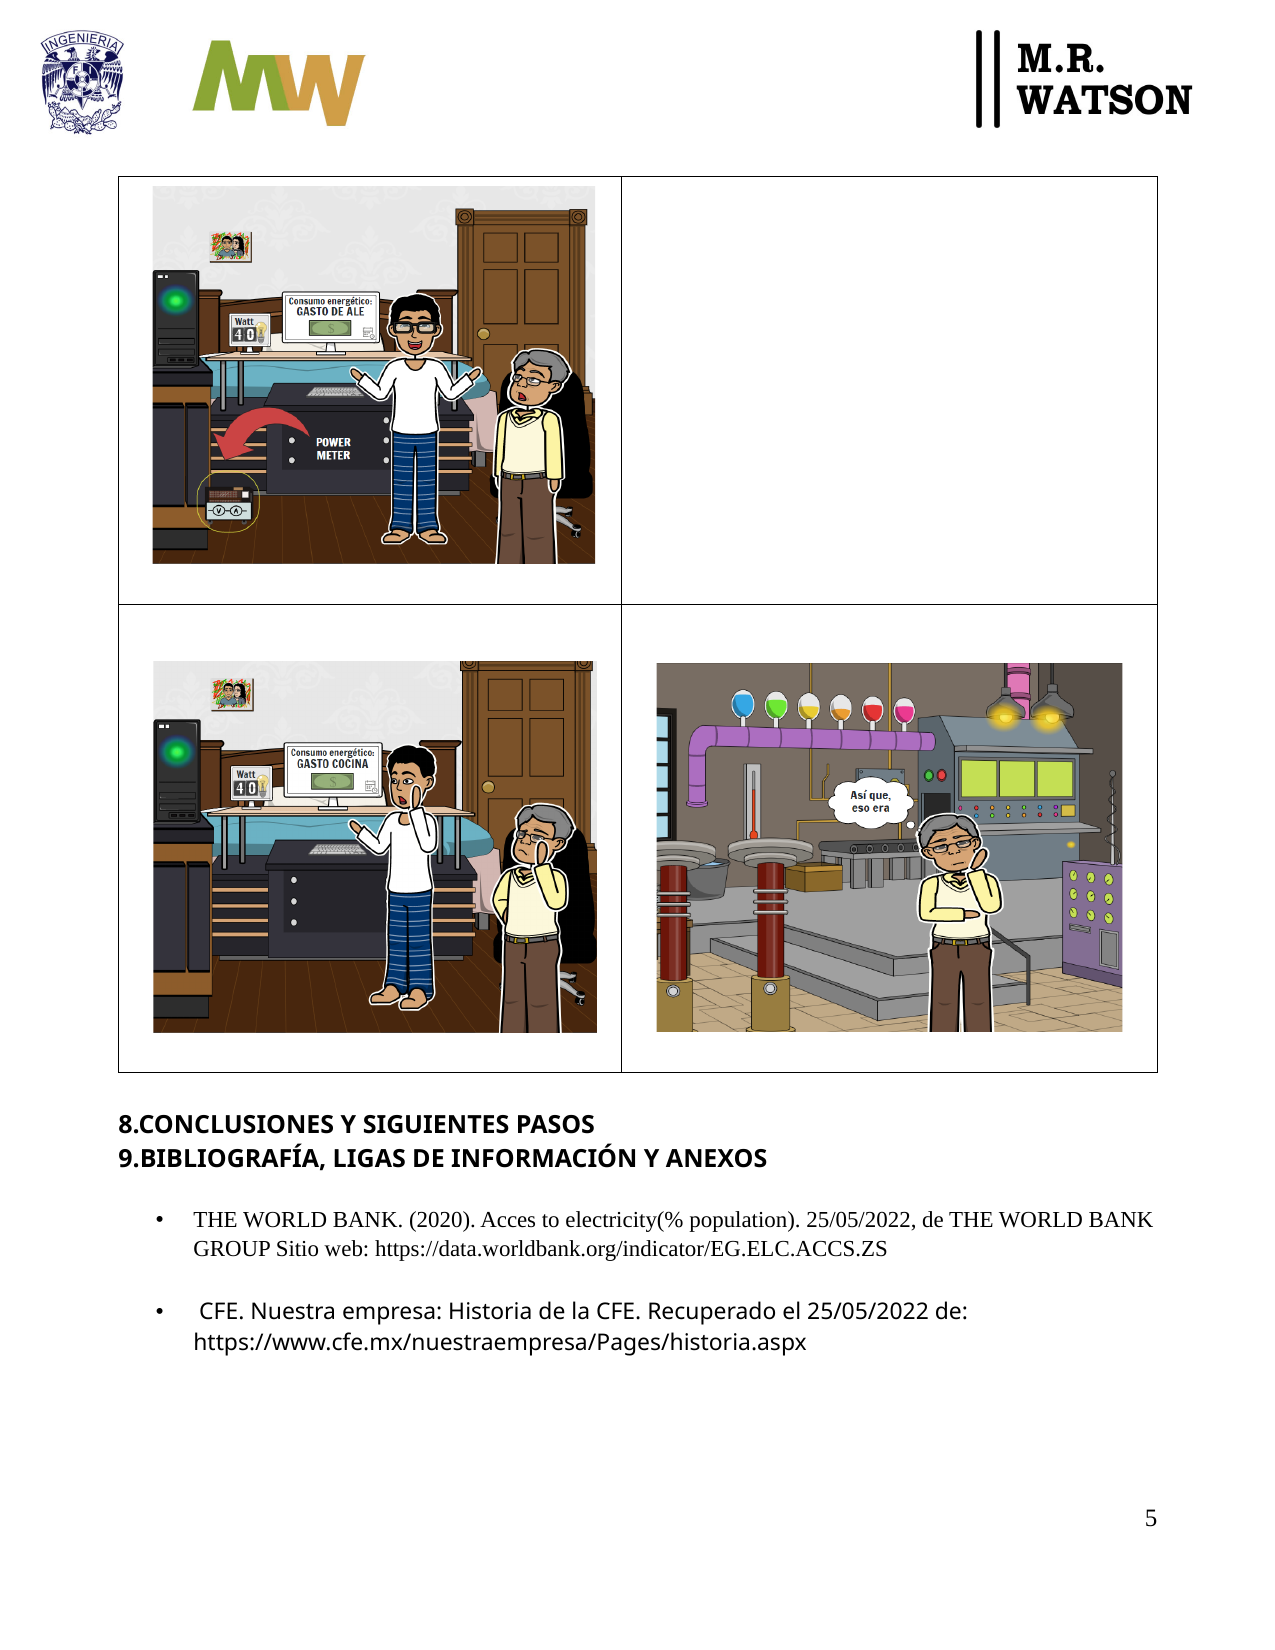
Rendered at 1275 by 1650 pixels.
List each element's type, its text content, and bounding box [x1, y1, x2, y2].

table_cell [622, 605, 1157, 1072]
text 9.BIBLIOGRAFÍA, LIGAS DE INFORMACIÓN Y ANEXOS [118, 1141, 1157, 1174]
picture [153, 661, 597, 1033]
list THE WORLD BANK. (2020). Acces to electricity(% population). 25/05/2022, de THE WORLD BANK GROUP Sitio web: https://data.worldbank.org/indicator/EG.ELC.ACCS.ZS [156, 1206, 1157, 1263]
table_cell [622, 177, 1157, 603]
list CFE. Nuestra empresa: Historia de la CFE. Recuperado el 25/05/2022 de: https://www.cfe.mx/nuestraempresa/Pages/historia.aspx [156, 1295, 1157, 1388]
picture [656, 663, 1123, 1032]
table_cell [119, 177, 621, 603]
picture [0, 0, 1275, 166]
picture [152, 186, 596, 564]
text 8.CONCLUSIONES Y SIGUIENTES PASOS [118, 1106, 1157, 1141]
table_cell [119, 605, 621, 1072]
